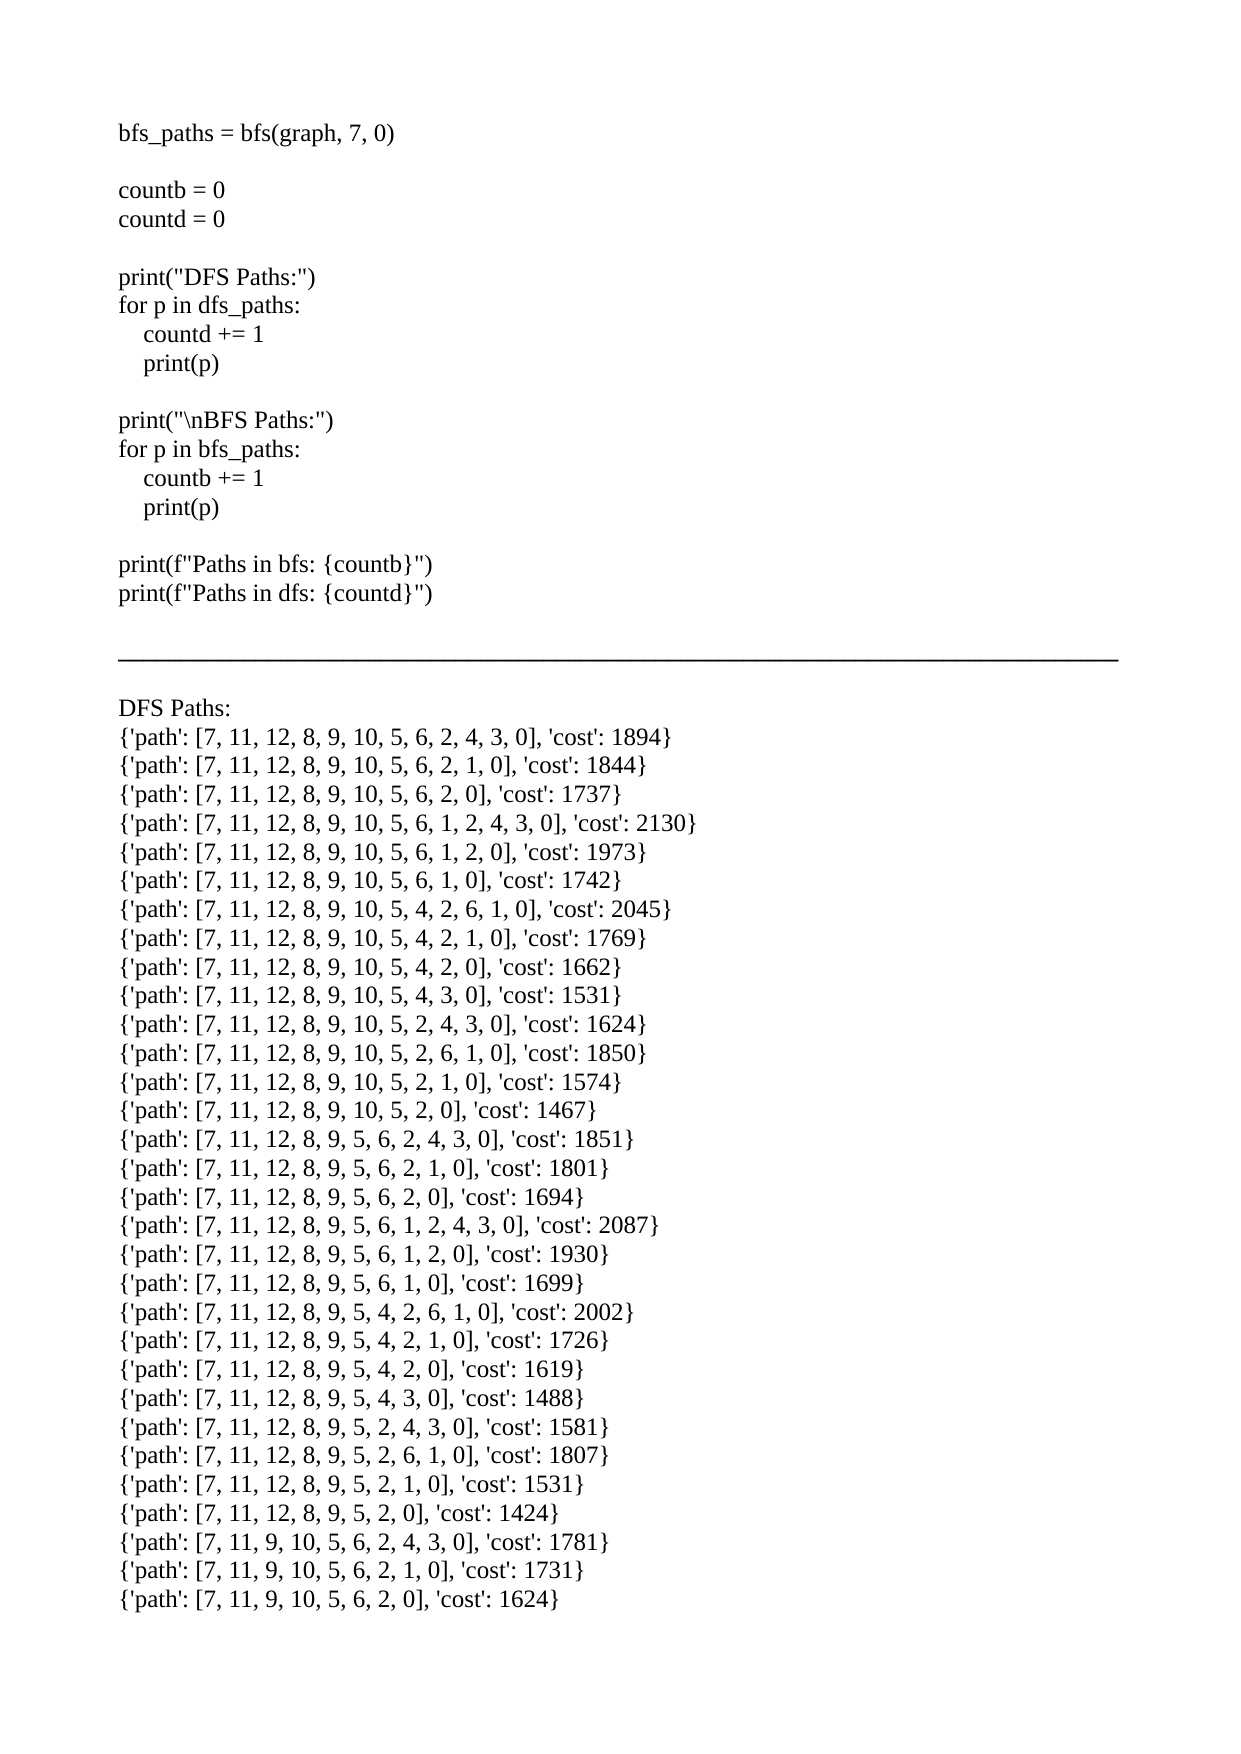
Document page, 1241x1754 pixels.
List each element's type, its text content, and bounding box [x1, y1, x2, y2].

text countb += 1 [118, 463, 1122, 492]
text print(p) [118, 348, 1122, 377]
text {'path': [7, 11, 12, 8, 9, 5, 2, 4, 3, 0], 'cost': 1581} [118, 1412, 1122, 1441]
text {'path': [7, 11, 12, 8, 9, 5, 6, 1, 0], 'cost': 1699} [118, 1268, 1122, 1297]
text {'path': [7, 11, 12, 8, 9, 10, 5, 6, 1, 0], 'cost': 1742} [118, 866, 1122, 894]
text for p in bfs_paths: [118, 434, 1122, 463]
text DFS Paths: [118, 693, 1122, 722]
text {'path': [7, 11, 12, 8, 9, 10, 5, 6, 2, 1, 0], 'cost': 1844} [118, 751, 1122, 779]
text {'path': [7, 11, 12, 8, 9, 5, 6, 2, 1, 0], 'cost': 1801} [118, 1153, 1122, 1182]
text for p in dfs_paths: [118, 291, 1122, 319]
text {'path': [7, 11, 12, 8, 9, 5, 6, 2, 0], 'cost': 1694} [118, 1182, 1122, 1211]
text {'path': [7, 11, 12, 8, 9, 10, 5, 2, 6, 1, 0], 'cost': 1850} [118, 1038, 1122, 1067]
text {'path': [7, 11, 12, 8, 9, 5, 4, 2, 6, 1, 0], 'cost': 2002} [118, 1297, 1122, 1326]
text {'path': [7, 11, 9, 10, 5, 6, 2, 1, 0], 'cost': 1731} [118, 1556, 1122, 1584]
text print("\nBFS Paths:") [118, 406, 1122, 434]
text {'path': [7, 11, 12, 8, 9, 10, 5, 4, 2, 1, 0], 'cost': 1769} [118, 923, 1122, 952]
text {'path': [7, 11, 9, 10, 5, 6, 2, 4, 3, 0], 'cost': 1781} [118, 1527, 1122, 1556]
text {'path': [7, 11, 12, 8, 9, 10, 5, 6, 1, 2, 0], 'cost': 1973} [118, 837, 1122, 866]
text {'path': [7, 11, 12, 8, 9, 5, 2, 0], 'cost': 1424} [118, 1498, 1122, 1527]
text {'path': [7, 11, 12, 8, 9, 5, 4, 2, 0], 'cost': 1619} [118, 1354, 1122, 1383]
text print(p) [118, 492, 1122, 521]
text {'path': [7, 11, 12, 8, 9, 5, 6, 2, 4, 3, 0], 'cost': 1851} [118, 1124, 1122, 1153]
text {'path': [7, 11, 12, 8, 9, 10, 5, 2, 0], 'cost': 1467} [118, 1096, 1122, 1124]
text print(f"Paths in bfs: {countb}") [118, 549, 1122, 578]
text {'path': [7, 11, 12, 8, 9, 10, 5, 4, 3, 0], 'cost': 1531} [118, 981, 1122, 1009]
text {'path': [7, 11, 12, 8, 9, 5, 2, 1, 0], 'cost': 1531} [118, 1469, 1122, 1498]
text ________________________________________________________________________________ [118, 636, 1122, 664]
text {'path': [7, 11, 12, 8, 9, 5, 4, 3, 0], 'cost': 1488} [118, 1383, 1122, 1412]
text {'path': [7, 11, 12, 8, 9, 10, 5, 2, 1, 0], 'cost': 1574} [118, 1067, 1122, 1096]
text print(f"Paths in dfs: {countd}") [118, 578, 1122, 607]
text {'path': [7, 11, 12, 8, 9, 5, 4, 2, 1, 0], 'cost': 1726} [118, 1326, 1122, 1354]
text {'path': [7, 11, 12, 8, 9, 10, 5, 4, 2, 0], 'cost': 1662} [118, 952, 1122, 981]
text countb = 0 [118, 176, 1122, 204]
text {'path': [7, 11, 12, 8, 9, 5, 6, 1, 2, 4, 3, 0], 'cost': 2087} [118, 1211, 1122, 1239]
text countd = 0 [118, 204, 1122, 233]
text countd += 1 [118, 319, 1122, 348]
text print("DFS Paths:") [118, 262, 1122, 291]
text {'path': [7, 11, 12, 8, 9, 5, 6, 1, 2, 0], 'cost': 1930} [118, 1239, 1122, 1268]
text {'path': [7, 11, 12, 8, 9, 5, 2, 6, 1, 0], 'cost': 1807} [118, 1441, 1122, 1469]
text {'path': [7, 11, 12, 8, 9, 10, 5, 6, 2, 4, 3, 0], 'cost': 1894} [118, 722, 1122, 751]
text {'path': [7, 11, 12, 8, 9, 10, 5, 4, 2, 6, 1, 0], 'cost': 2045} [118, 894, 1122, 923]
text bfs_paths = bfs(graph, 7, 0) [118, 118, 1122, 147]
text {'path': [7, 11, 12, 8, 9, 10, 5, 6, 2, 0], 'cost': 1737} [118, 779, 1122, 808]
text {'path': [7, 11, 12, 8, 9, 10, 5, 6, 1, 2, 4, 3, 0], 'cost': 2130} [118, 808, 1122, 837]
text {'path': [7, 11, 9, 10, 5, 6, 2, 0], 'cost': 1624} [118, 1584, 1122, 1613]
text {'path': [7, 11, 12, 8, 9, 10, 5, 2, 4, 3, 0], 'cost': 1624} [118, 1009, 1122, 1038]
